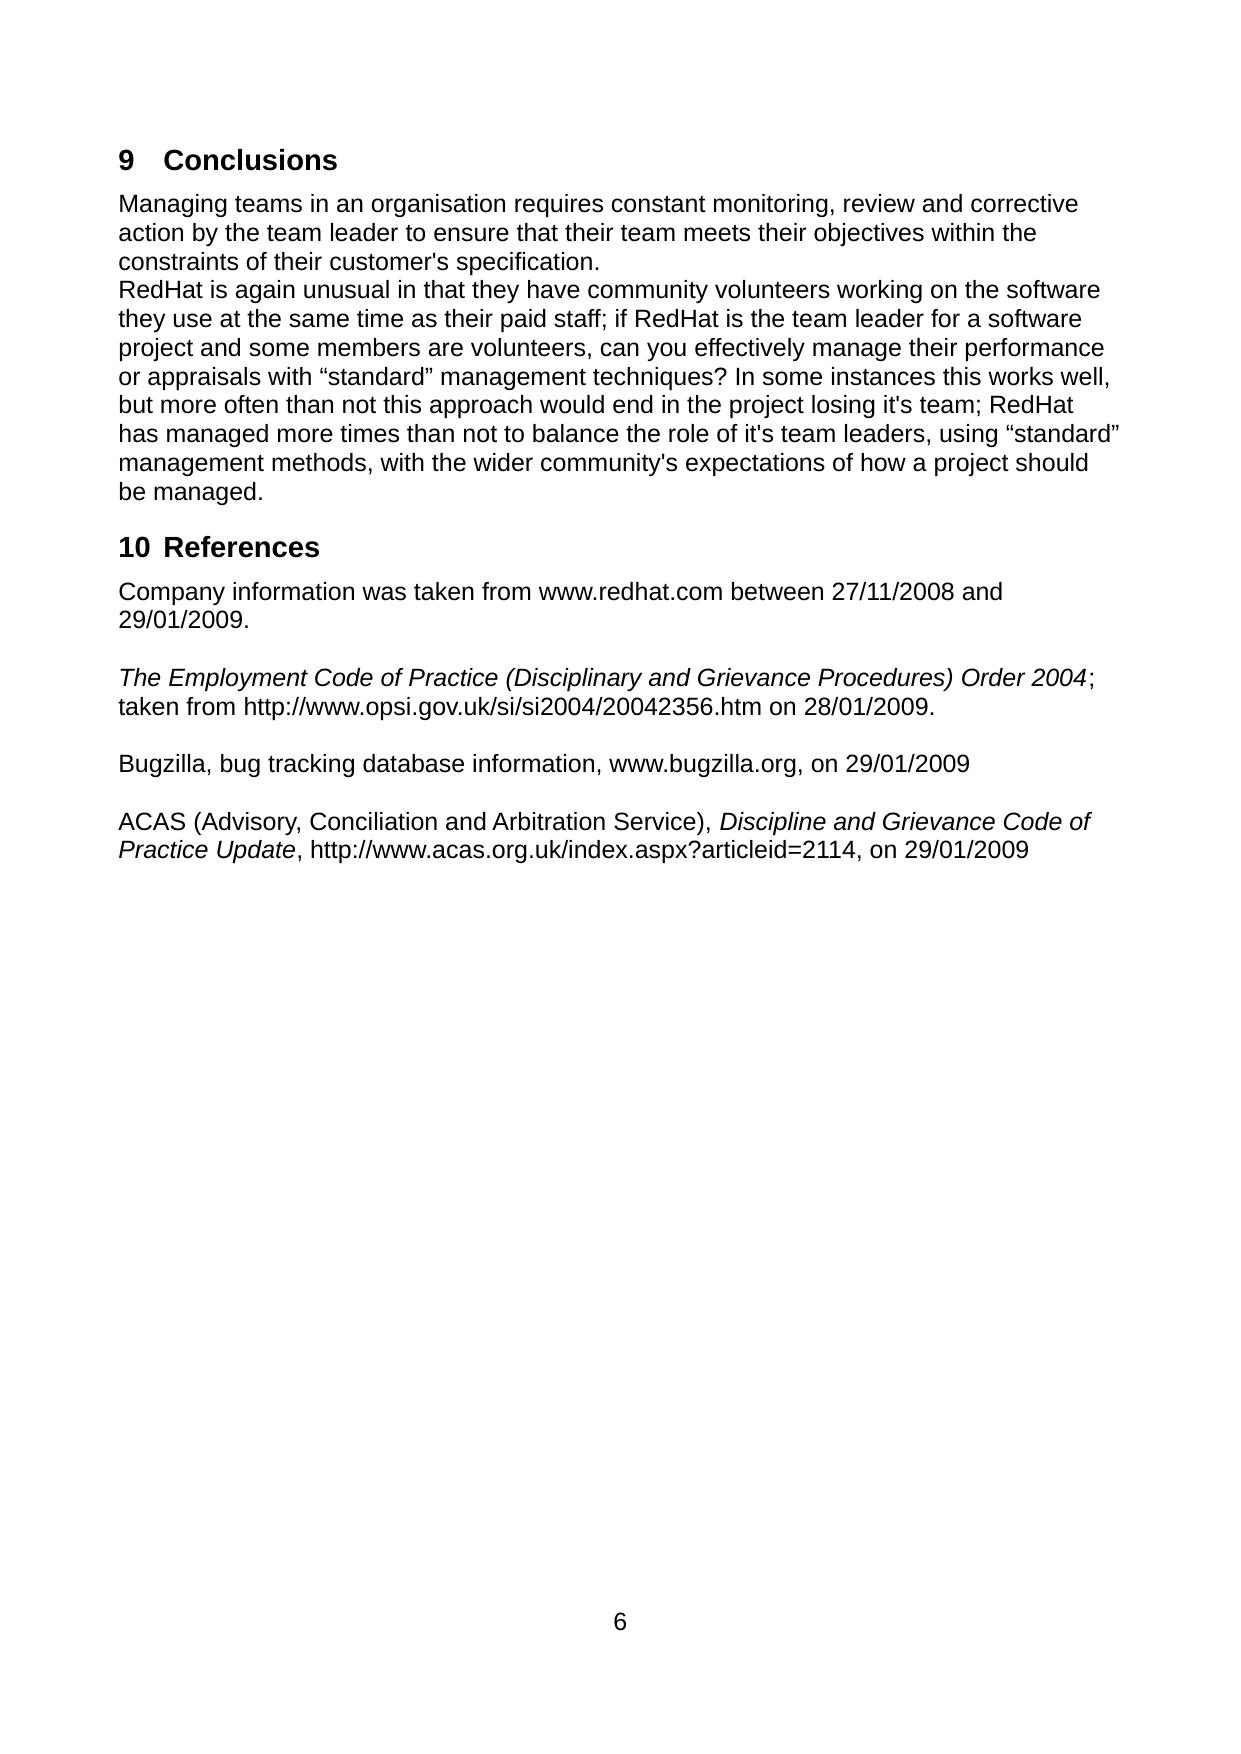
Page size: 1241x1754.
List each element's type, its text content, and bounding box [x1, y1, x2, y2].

text Bugzilla, bug tracking database information, www.bugzilla.org, on 29/01/2009 [118, 749, 1122, 778]
subtitle Conclusions [118, 143, 1122, 177]
text Managing teams in an organisation requires constant monitoring, review and corrective action by the team leader to ensure that their team meets their objectives within the constraints of their customer's specification. [118, 189, 1122, 275]
text Company information was taken from www.redhat.com between 27/11/2008 and 29/01/2009. [118, 576, 1122, 634]
subtitle References [118, 530, 1122, 564]
text ACAS (Advisory, Conciliation and Arbitration Service), Discipline and Grievance Code of Practice Update, http://www.acas.org.uk/index.aspx?articleid=2114, on 29/01/2009 [118, 806, 1122, 864]
text The Employment Code of Practice (Disciplinary and Grievance Procedures) Order 2004; taken from http://www.opsi.gov.uk/si/si2004/20042356.htm on 28/01/2009. [118, 663, 1122, 720]
text RedHat is again unusual in that they have community volunteers working on the software they use at the same time as their paid staff; if RedHat is the team leader for a software project and some members are volunteers, can you effectively manage their performance or appraisals with “standard” management techniques? In some instances this works well, but more often than not this approach would end in the project losing it's team; RedHat has managed more times than not to balance the role of it's team leaders, using “standard” management methods, with the wider community's expectations of how a project should be managed. [118, 275, 1122, 505]
